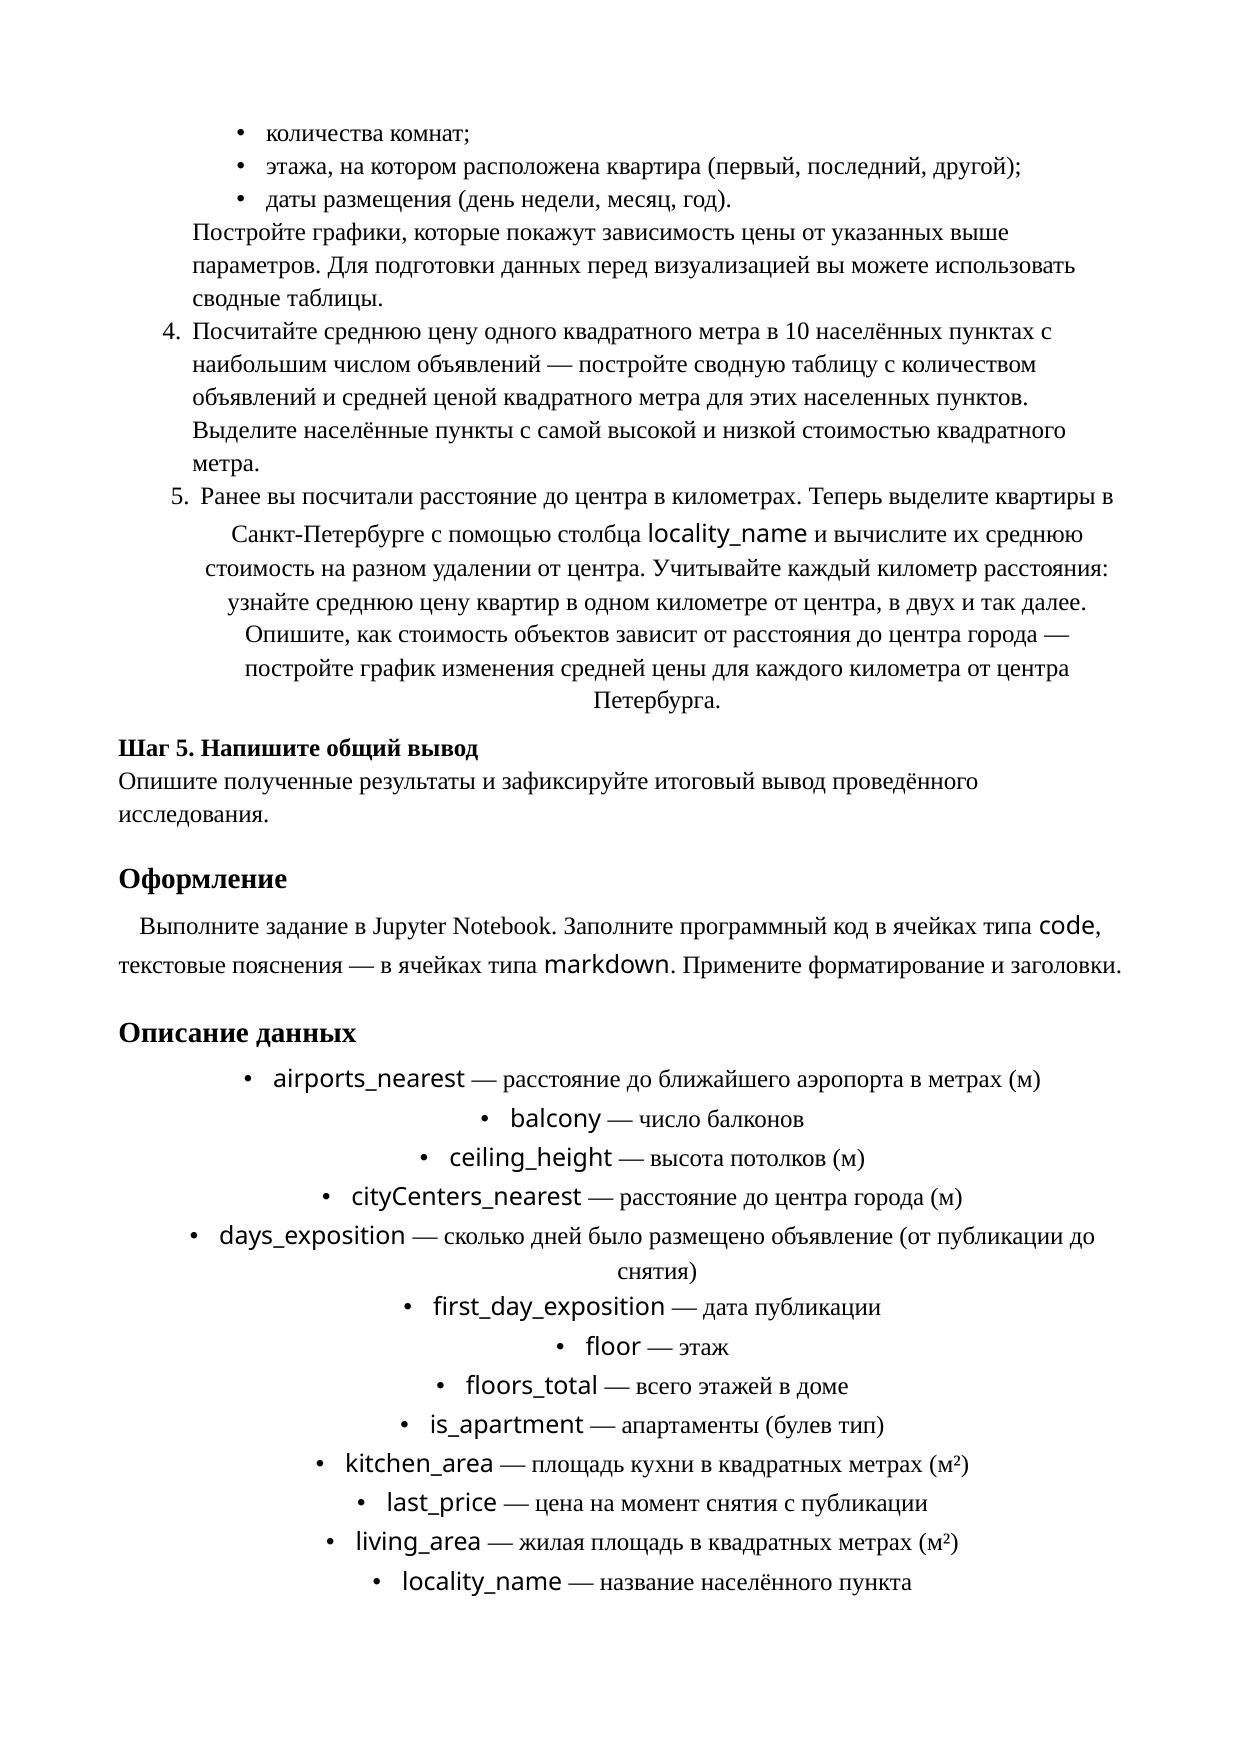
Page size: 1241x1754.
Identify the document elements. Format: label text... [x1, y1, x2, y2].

list floors_total — всего этажей в доме [162, 1367, 1122, 1401]
text Опишите полученные результаты и зафиксируйте итоговый вывод проведённого исследования. [118, 766, 1122, 828]
list days_exposition — сколько дней было размещено объявление (от публикации до снятия) [162, 1218, 1122, 1285]
list Постройте графики, которые покажут зависимость цены от указанных выше параметров. Для подготовки данных перед визуализацией вы можете использовать сводные таблицы. [162, 217, 1122, 312]
list last_price — цена на момент снятия с публикации [162, 1485, 1122, 1519]
list этажа, на котором расположена квартира (первый, последний, другой); [236, 151, 1122, 180]
subtitle Оформление [118, 861, 1122, 895]
list количества комнат; [236, 118, 1122, 147]
list kitchen_area — площадь кухни в квадратных метрах (м²) [162, 1446, 1122, 1480]
list floor — этаж [162, 1328, 1122, 1362]
list locality_name — название населённого пункта [162, 1563, 1122, 1597]
list balcony — число балконов [162, 1100, 1122, 1134]
list is_apartment — апартаменты (булев тип) [162, 1407, 1122, 1441]
list Посчитайте среднюю цену одного квадратного метра в 10 населённых пунктах с наибольшим числом объявлений — постройте сводную таблицу с количеством объявлений и средней ценой квадратного метра для этих населенных пунктов. Выделите населённые пункты с самой высокой и низкой стоимостью квадратного метра. [162, 316, 1122, 477]
subtitle Описание данных [118, 1015, 1122, 1048]
text Шаг 5. Напишите общий вывод [118, 733, 1122, 762]
list ceiling_height — высота потолков (м) [162, 1139, 1122, 1173]
list airports_nearest — расстояние до ближайшего аэропорта в метрах (м) [162, 1061, 1122, 1095]
list cityCenters_nearest — расстояние до центра города (м) [162, 1178, 1122, 1213]
list Ранее вы посчитали расстояние до центра в километрах. Теперь выделите квартиры в Санкт-Петербурге с помощью столбца locality_name и вычислите их среднюю стоимость на разном удалении от центра. Учитывайте каждый километр расстояния: узнайте среднюю цену квартир в одном километре от центра, в двух и так далее. Опишите, как стоимость объектов зависит от расстояния до центра города — постройте график изменения средней цены для каждого километра от центра Петербурга. [162, 481, 1122, 714]
list first_day_exposition — дата публикации [162, 1289, 1122, 1323]
list даты размещения (день недели, месяц, год). [236, 184, 1122, 213]
list living_area — жилая площадь в квадратных метрах (м²) [162, 1524, 1122, 1558]
text Выполните задание в Jupyter Notebook. Заполните программный код в ячейках типа code, текстовые пояснения — в ячейках типа markdown. Примените форматирование и заголовки. [118, 907, 1122, 981]
